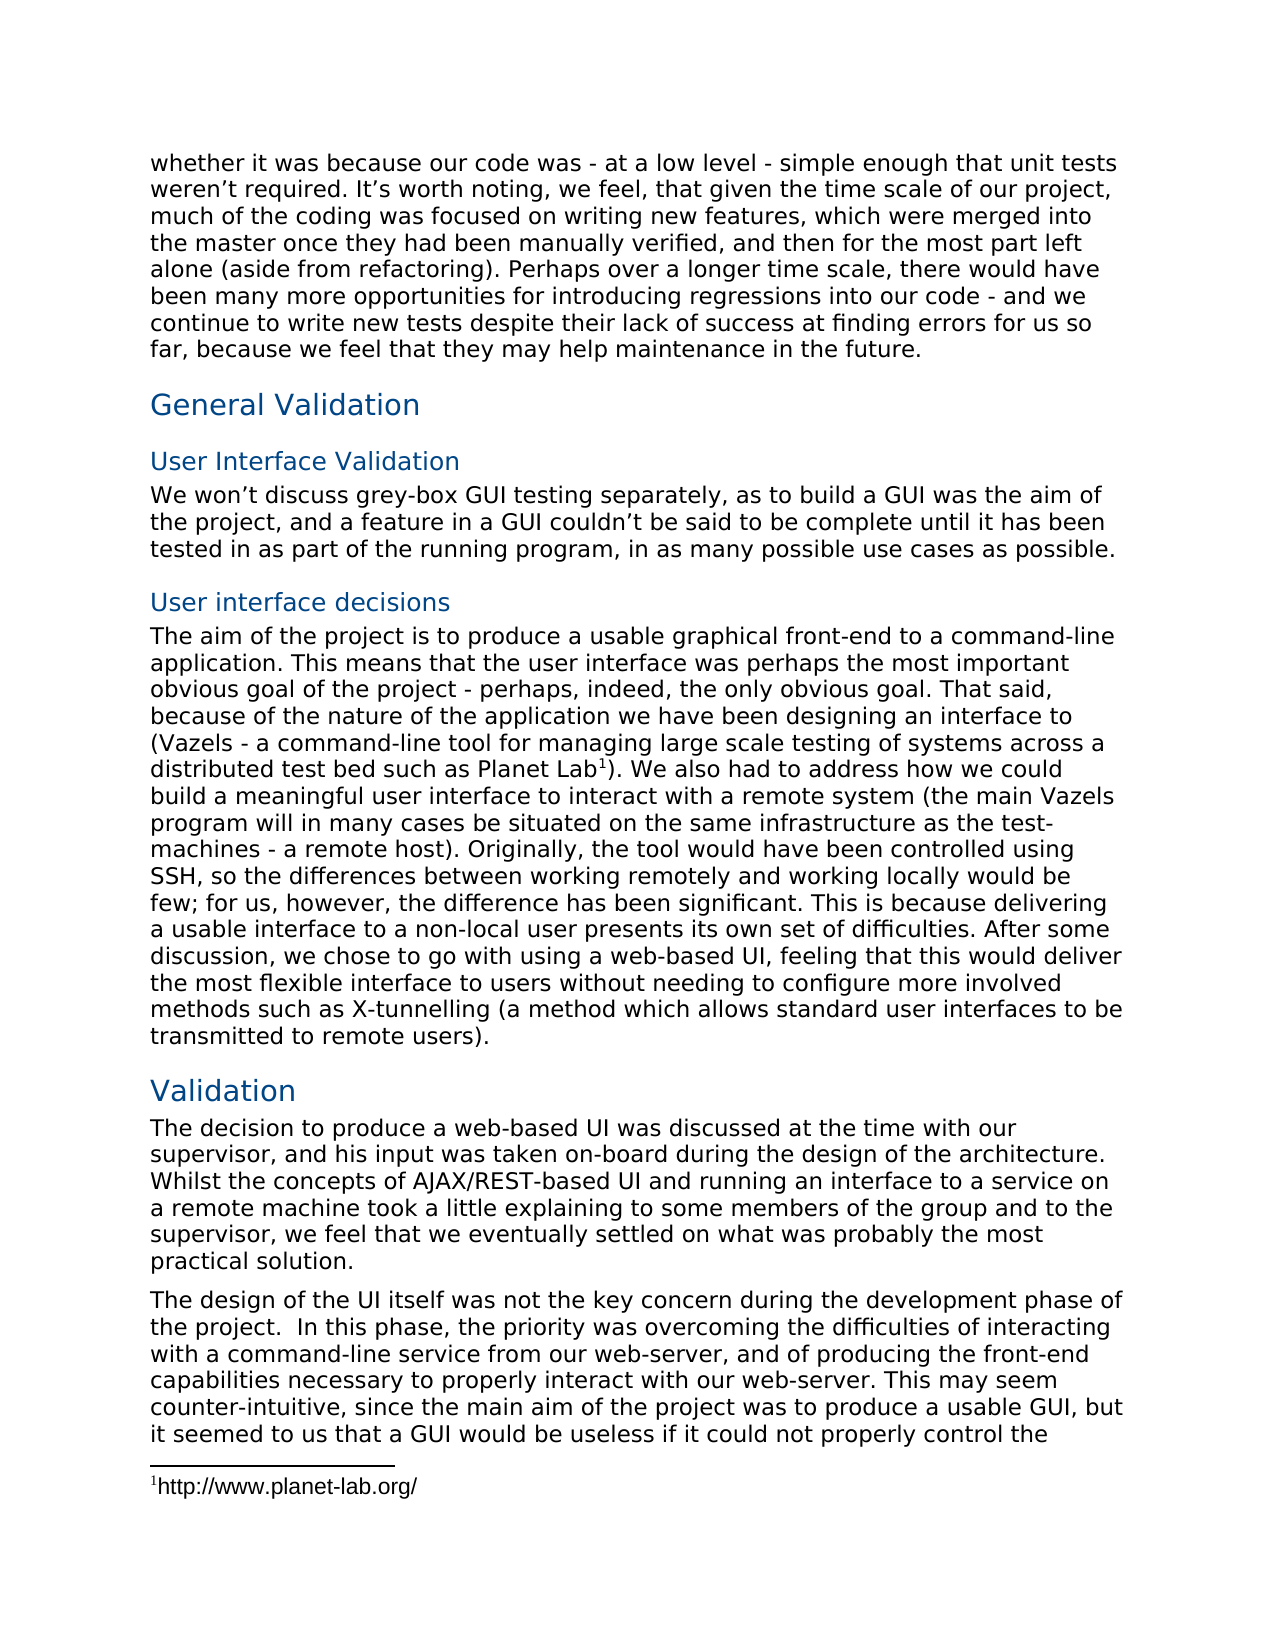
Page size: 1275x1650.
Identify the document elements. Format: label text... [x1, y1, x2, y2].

text http://www.planet-lab.org/ [150, 1472, 1125, 1500]
text We won’t discuss grey-box GUI testing separately, as to build a GUI was the aim of the project, and a feature in a GUI couldn’t be said to be complete until it has been tested in as part of the running program, in as many possible use cases as possible. [150, 483, 1125, 563]
subtitle General Validation [150, 388, 1125, 422]
text The design of the UI itself was not the key concern during the development phase of the project. In this phase, the priority was overcoming the difficulties of interacting with a command-line service from our web-server, and of producing the front-end capabilities necessary to properly interact with our web-server. This may seem counter-intuitive, since the main aim of the project was to produce a usable GUI, but it seemed to us that a GUI would be useless if it could not properly control the [150, 1287, 1125, 1447]
text The decision to produce a web-based UI was discussed at the time with our supervisor, and his input was taken on-board during the design of the architecture. Whilst the concepts of AJAX/REST-based UI and running an interface to a service on a remote machine took a little explaining to some members of the group and to the supervisor, we feel that we eventually settled on what was probably the most practical solution. [150, 1115, 1125, 1275]
subtitle User Interface Validation [150, 447, 1125, 476]
subtitle User interface decisions [150, 588, 1125, 617]
text The aim of the project is to produce a usable graphical front-end to a command-line application. This means that the user interface was perhaps the most important obvious goal of the project - perhaps, indeed, the only obvious goal. That said, because of the nature of the application we have been designing an interface to (Vazels - a command-line tool for managing large scale testing of systems across a distributed test bed such as Planet Lab). We also had to address how we could build a meaningful user interface to interact with a remote system (the main Vazels program will in many cases be situated on the same infrastructure as the test-machines - a remote host). Originally, the tool would have been controlled using SSH, so the differences between working remotely and working locally would be few; for us, however, the difference has been significant. This is because delivering a usable interface to a non-local user presents its own set of difficulties. After some discussion, we chose to go with using a web-based UI, feeling that this would deliver the most flexible interface to users without needing to configure more involved methods such as X-tunnelling (a method which allows standard user interfaces to be transmitted to remote users). [150, 623, 1125, 1050]
text whether it was because our code was - at a low level - simple enough that unit tests weren’t required. It’s worth noting, we feel, that given the time scale of our project, much of the coding was focused on writing new features, which were merged into the master once they had been manually verified, and then for the most part left alone (aside from refactoring). Perhaps over a longer time scale, there would have been many more opportunities for introducing regressions into our code - and we continue to write new tests despite their lack of success at finding errors for us so far, because we feel that they may help maintenance in the future. [150, 150, 1125, 363]
subtitle Validation [150, 1075, 1125, 1109]
